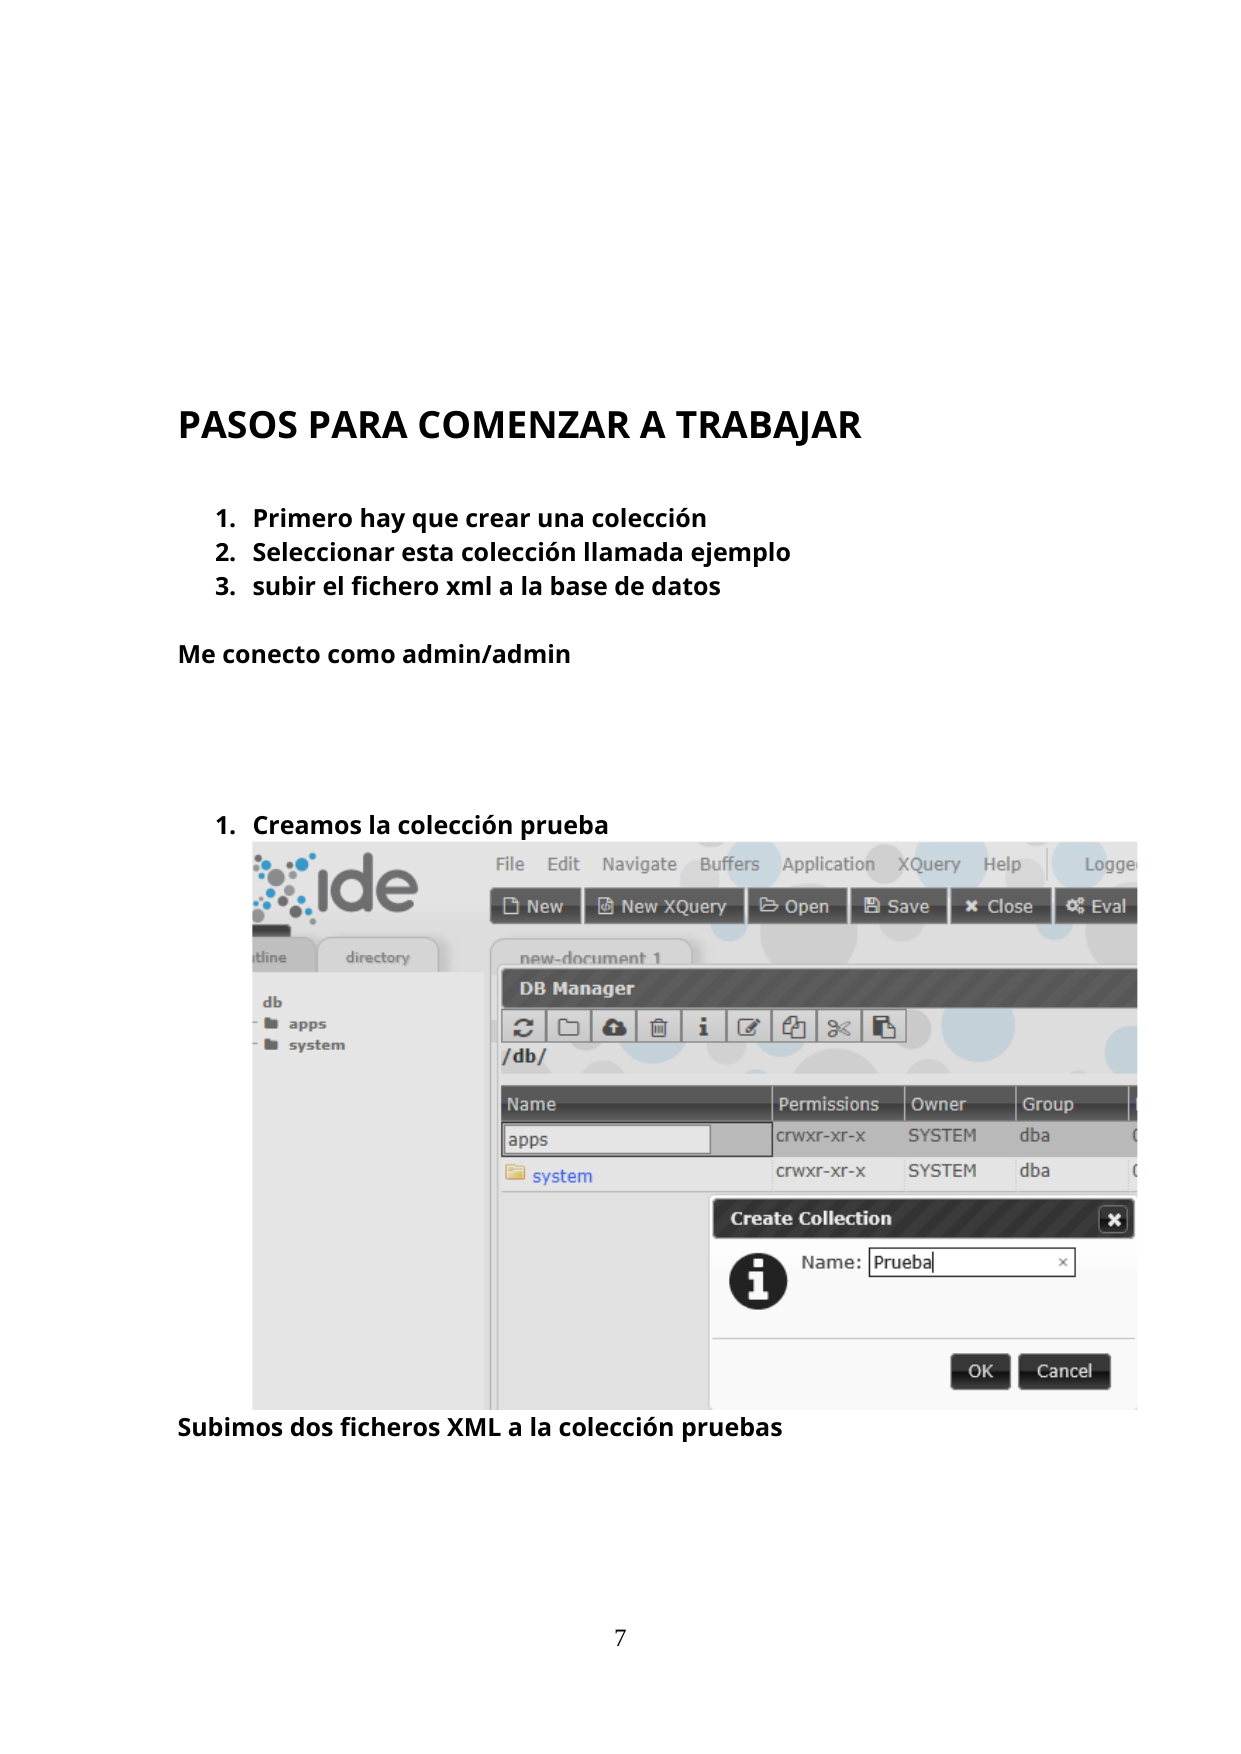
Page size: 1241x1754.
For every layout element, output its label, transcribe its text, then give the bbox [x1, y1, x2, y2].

text PASOS PARA COMENZAR A TRABAJAR [177, 399, 1063, 450]
list Creamos la colección prueba [215, 807, 1063, 842]
list Primero hay que crear una colección [215, 501, 1063, 535]
list Seleccionar esta colección llamada ejemplo [215, 535, 1063, 569]
text Me conecto como admin/admin [177, 637, 1063, 671]
picture [252, 841, 1138, 1410]
text Subimos dos ficheros XML a la colección pruebas [177, 1409, 1063, 1443]
list subir el fichero xml a la base de datos [215, 569, 1063, 603]
